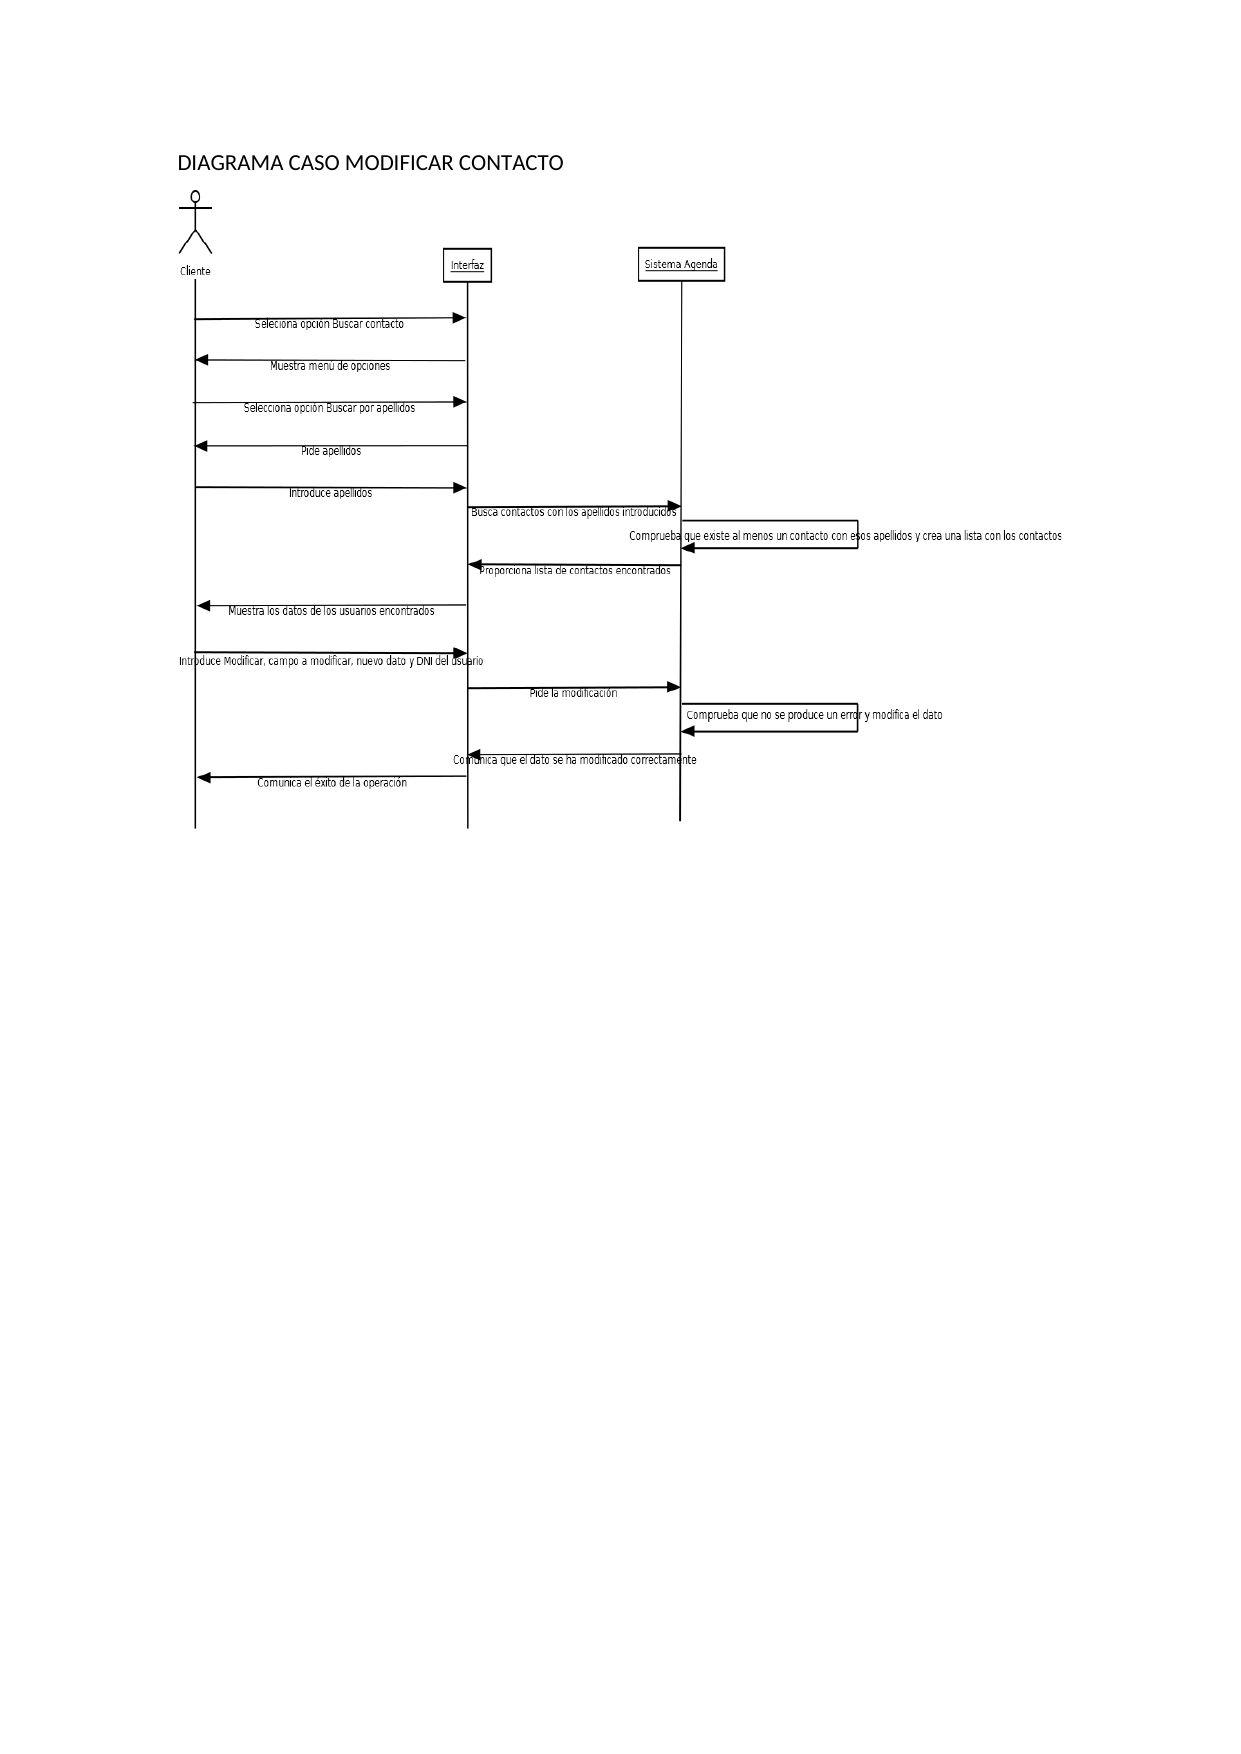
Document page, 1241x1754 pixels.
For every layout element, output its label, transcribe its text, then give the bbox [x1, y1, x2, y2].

text DIAGRAMA CASO MODIFICAR CONTACTO [177, 148, 1063, 828]
